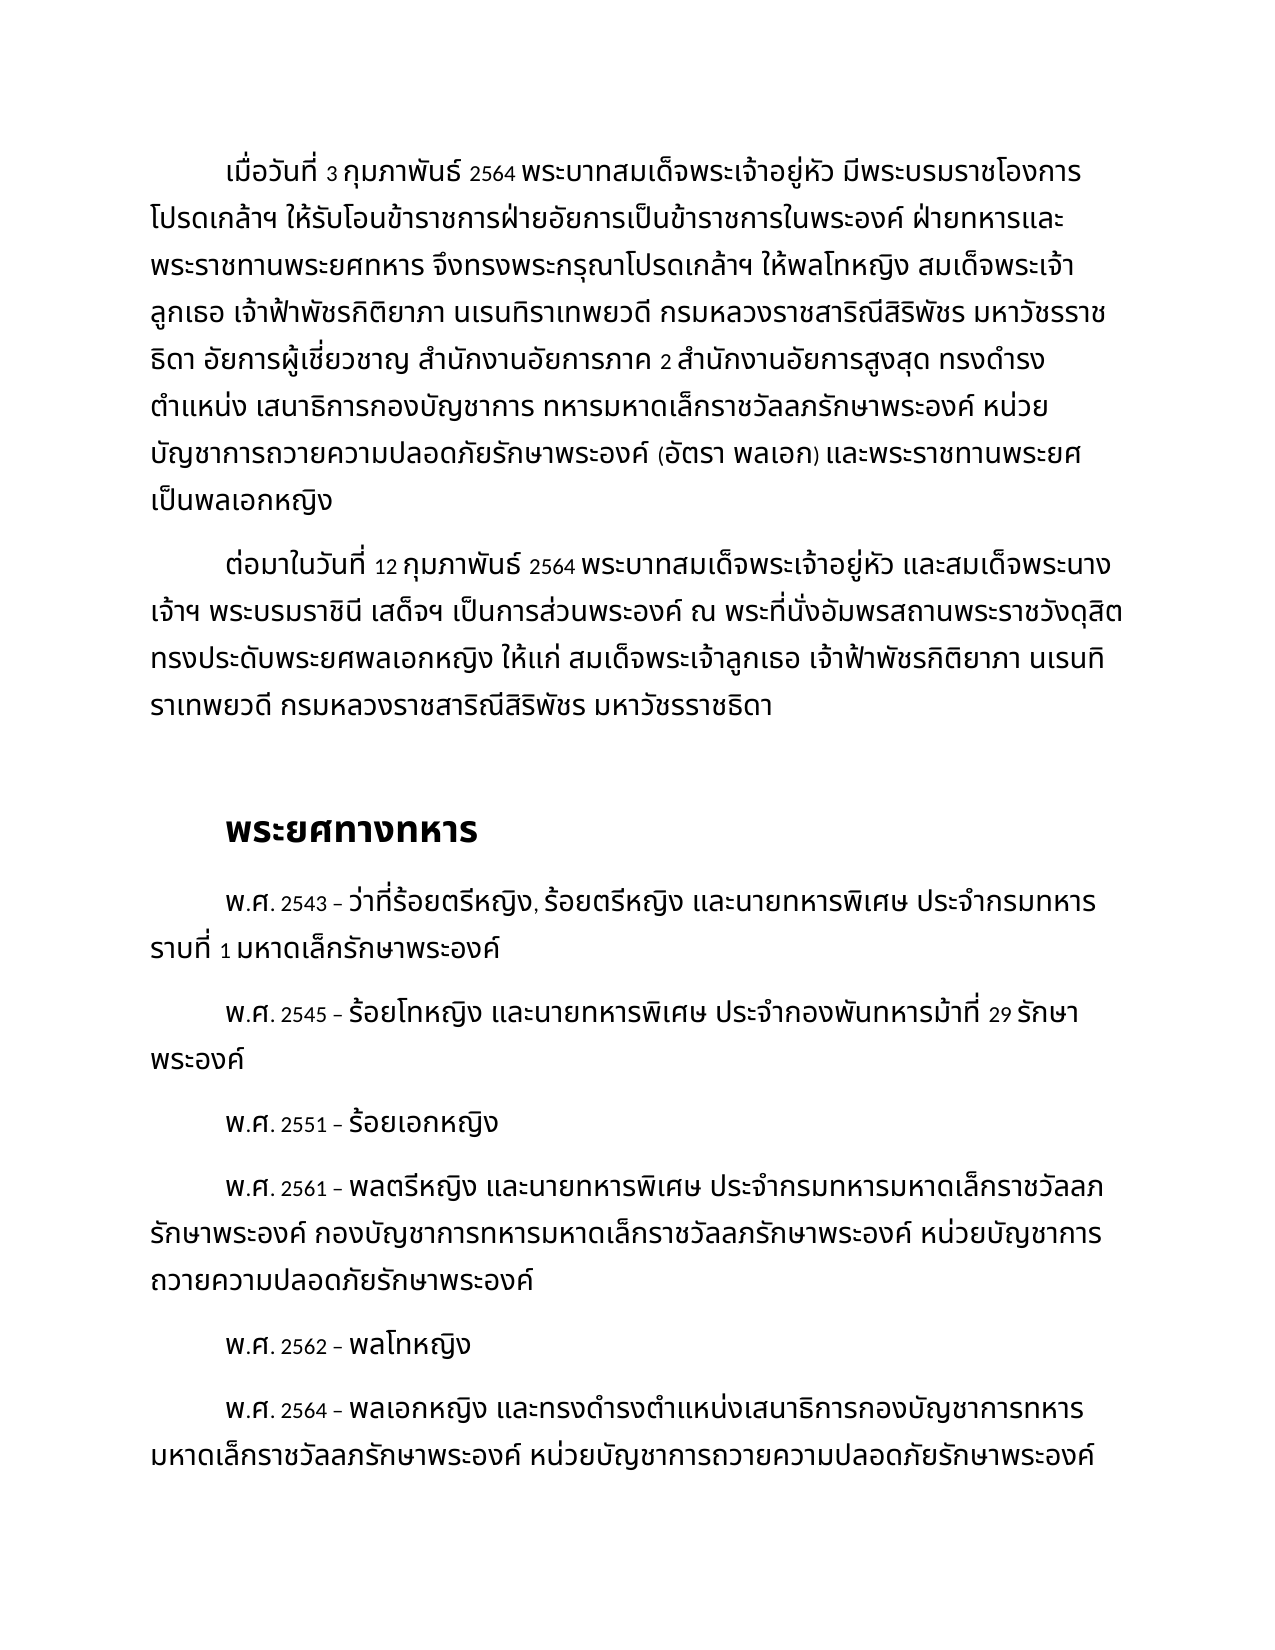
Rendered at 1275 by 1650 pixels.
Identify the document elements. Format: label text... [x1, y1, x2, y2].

text พ.ศ. 2561 – พลตรีหญิง และนายทหารพิเศษ ประจำกรมทหารมหาดเล็กราชวัลลภรักษาพระองค์ กองบัญชาการทหารมหาดเล็กราชวัลลภรักษาพระองค์ หน่วยบัญชาการถวายความปลอดภัยรักษาพระองค์ [150, 1166, 1125, 1304]
text พ.ศ. 2545 – ร้อยโทหญิง และนายทหารพิเศษ ประจำกองพันทหารม้าที่ 29 รักษาพระองค์ [150, 991, 1125, 1082]
text พ.ศ. 2562 – พลโทหญิง [150, 1324, 1125, 1368]
text พ.ศ. 2551 – ร้อยเอกหญิง [150, 1102, 1125, 1146]
text เมื่อวันที่ 3 กุมภาพันธ์ 2564 พระบาทสมเด็จพระเจ้าอยู่หัว มีพระบรมราชโองการ โปรดเกล้าฯ ให้รับโอนข้าราชการฝ่ายอัยการเป็นข้าราชการในพระองค์ ฝ่ายทหารและพระราชทานพระยศทหาร จึงทรงพระกรุณาโปรดเกล้าฯ ให้พลโทหญิง สมเด็จพระเจ้าลูกเธอ เจ้าฟ้าพัชรกิติยาภา นเรนทิราเทพยวดี กรมหลวงราชสาริณีสิริพัชร มหาวัชรราชธิดา อัยการผู้เชี่ยวชาญ สำนักงานอัยการภาค 2 สำนักงานอัยการสูงสุด ทรงดำรงตำแหน่ง เสนาธิการกองบัญชาการ ทหารมหาดเล็กราชวัลลภรักษาพระองค์ หน่วยบัญชาการถวายความปลอดภัยรักษาพระองค์ (อัตรา พลเอก) และพระราชทานพระยศเป็นพลเอกหญิง [150, 150, 1125, 524]
text พระยศทางทหาร [150, 803, 1125, 860]
text พ.ศ. 2543 – ว่าที่ร้อยตรีหญิง, ร้อยตรีหญิง และนายทหารพิเศษ ประจำกรมทหารราบที่ 1 มหาดเล็กรักษาพระองค์ [150, 880, 1125, 971]
text พ.ศ. 2564 – พลเอกหญิง และทรงดำรงตำแหน่งเสนาธิการกองบัญชาการทหารมหาดเล็กราชวัลลภรักษาพระองค์ หน่วยบัญชาการถวายความปลอดภัยรักษาพระองค์ [150, 1387, 1125, 1478]
text ต่อมาในวันที่ 12 กุมภาพันธ์ 2564 พระบาทสมเด็จพระเจ้าอยู่หัว และสมเด็จพระนางเจ้าฯ พระบรมราชินี เสด็จฯ เป็นการส่วนพระองค์ ณ พระที่นั่งอัมพรสถานพระราชวังดุสิต ทรงประดับพระยศพลเอกหญิง ให้แก่ สมเด็จพระเจ้าลูกเธอ เจ้าฟ้าพัชรกิติยาภา นเรนทิราเทพยวดี กรมหลวงราชสาริณีสิริพัชร มหาวัชรราชธิดา [150, 543, 1125, 729]
